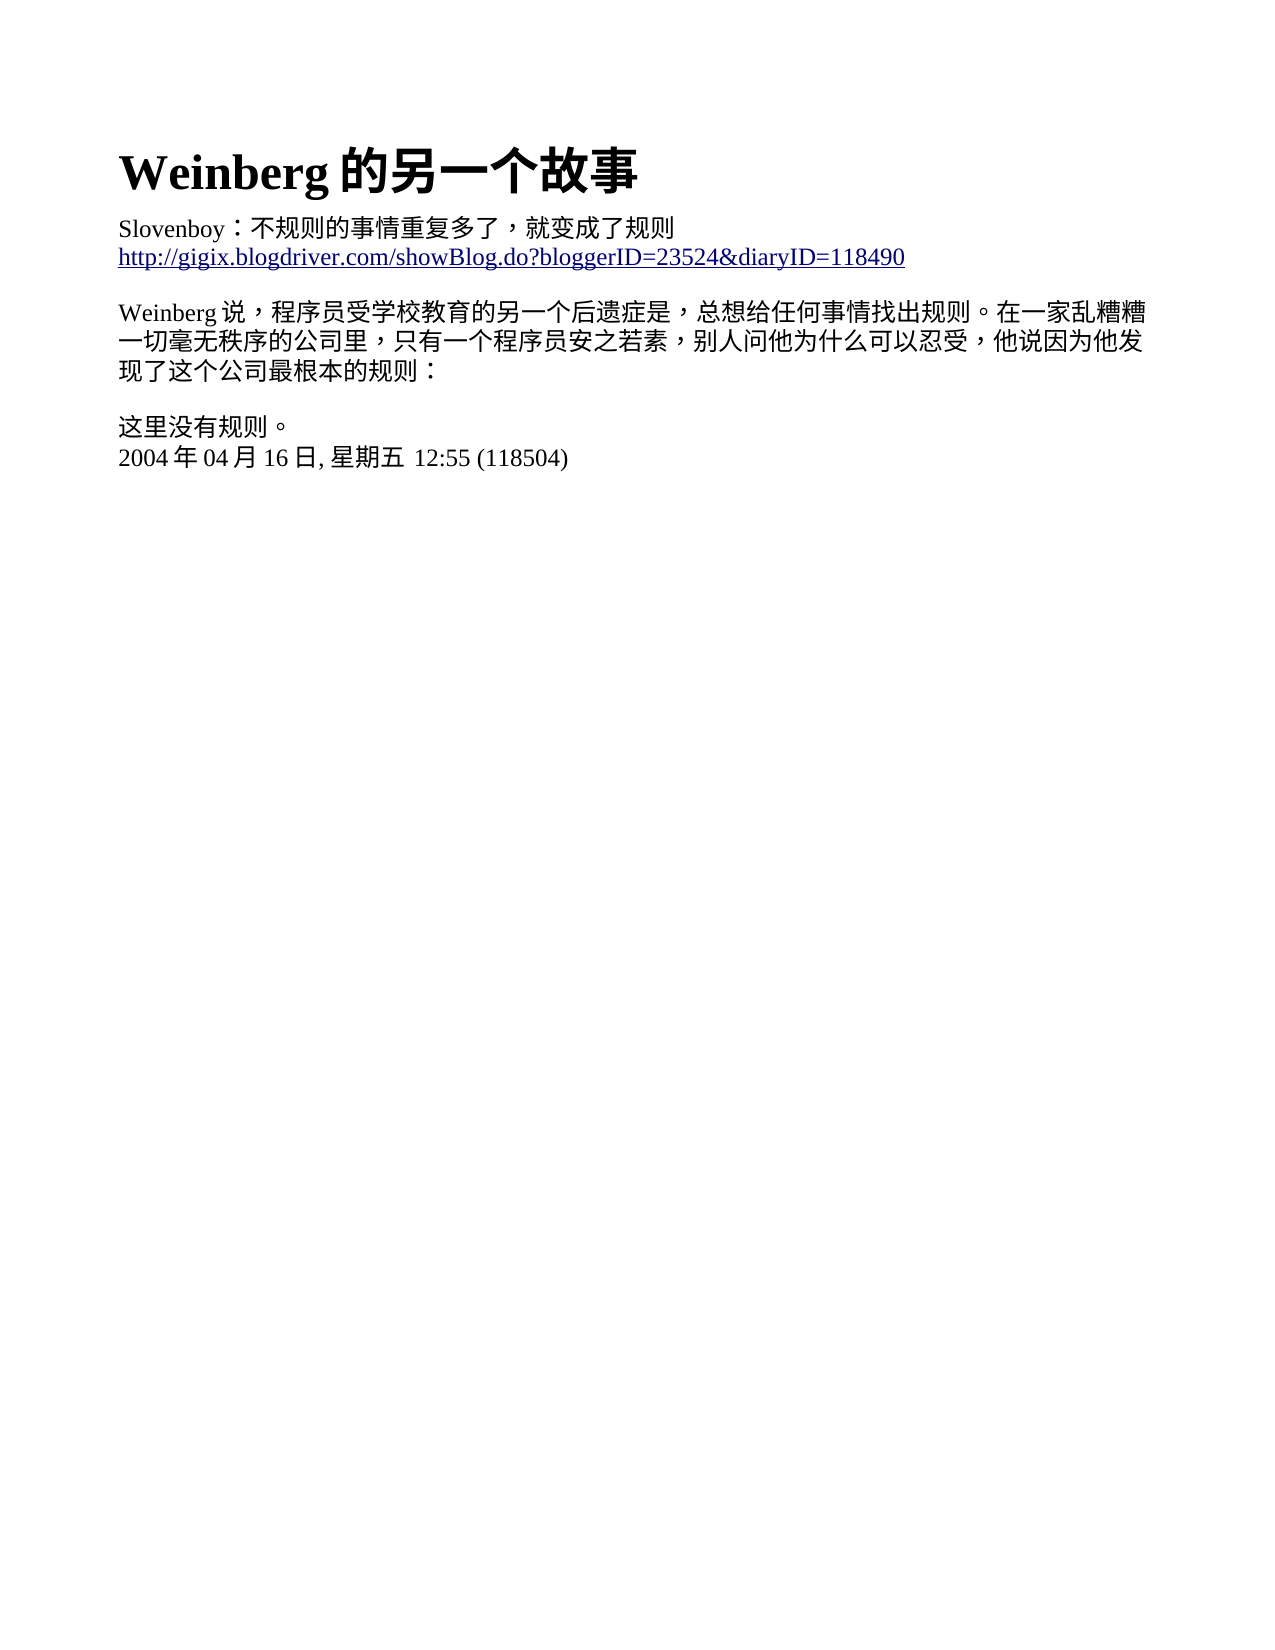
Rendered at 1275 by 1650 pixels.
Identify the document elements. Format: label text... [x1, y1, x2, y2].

text 这里没有规则。 [118, 414, 1157, 443]
text Slovenboy：不规则的事情重复多了，就变成了规则 [118, 214, 1157, 243]
text http://gigix.blogdriver.com/showBlog.do?bloggerID=23524&diaryID=118490 [118, 243, 1157, 271]
text 2004年04月16日, 星期五 12:55 (118504) [118, 443, 1157, 472]
subtitle Weinberg的另一个故事 [118, 143, 1157, 201]
text Weinberg说，程序员受学校教育的另一个后遗症是，总想给任何事情找出规则。在一家乱糟糟一切毫无秩序的公司里，只有一个程序员安之若素，别人问他为什么可以忍受，他说因为他发现了这个公司最根本的规则： [118, 298, 1157, 386]
